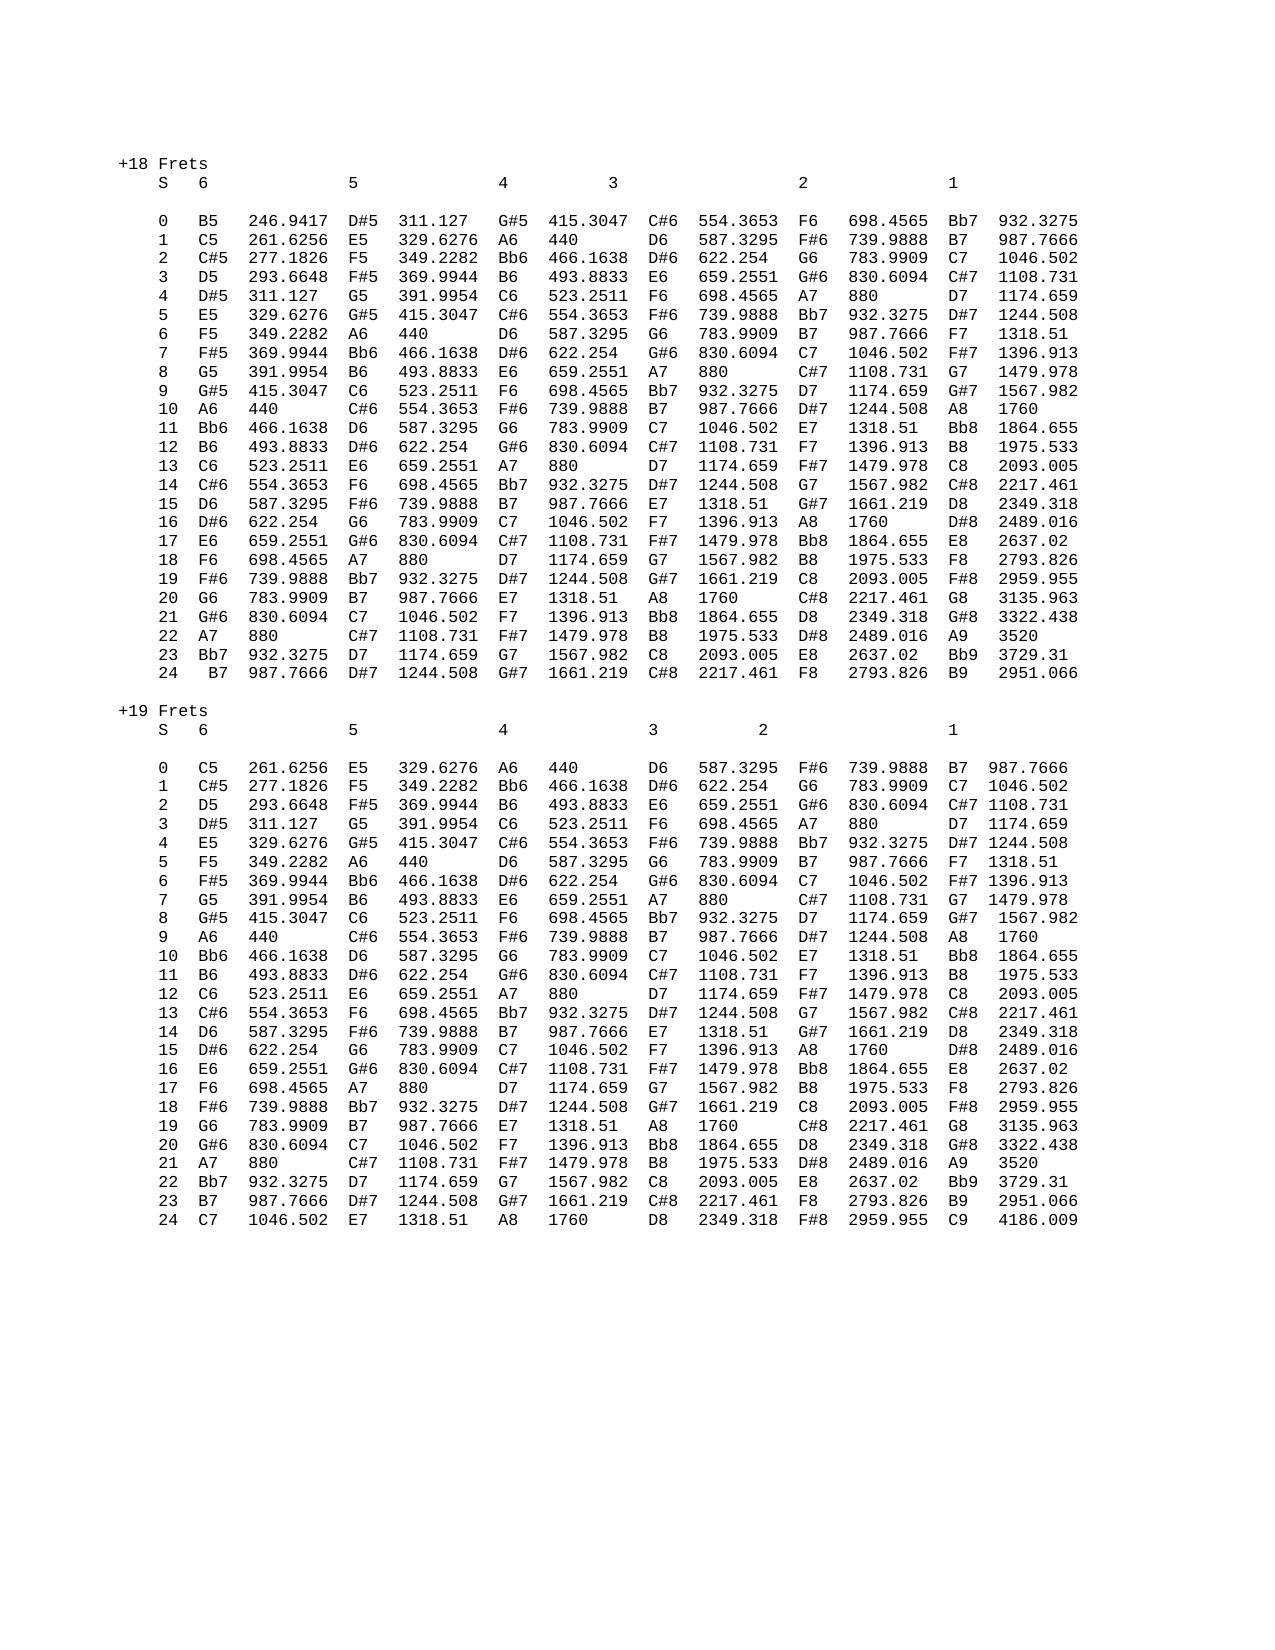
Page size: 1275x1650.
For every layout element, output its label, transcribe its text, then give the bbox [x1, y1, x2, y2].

text 9 G#5 415.3047 C6 523.2511 F6 698.4565 Bb7 932.3275 D7 1174.659 G#7 1567.982 [118, 382, 1157, 401]
text S 6 5 4 3 2 1 [118, 175, 1157, 193]
text 0 C5 261.6256 E5 329.6276 A6 440 D6 587.3295 F#6 739.9888 B7 987.7666 [118, 759, 1157, 778]
text 3 D5 293.6648 F#5 369.9944 B6 493.8833 E6 659.2551 G#6 830.6094 C#7 1108.731 [118, 269, 1157, 288]
text 11 B6 493.8833 D#6 622.254 G#6 830.6094 C#7 1108.731 F7 1396.913 B8 1975.533 [118, 967, 1157, 985]
text 24 B7 987.7666 D#7 1244.508 G#7 1661.219 C#8 2217.461 F8 2793.826 B9 2951.066 [118, 665, 1157, 684]
text 4 E5 329.6276 G#5 415.3047 C#6 554.3653 F#6 739.9888 Bb7 932.3275 D#7 1244.508 [118, 834, 1157, 853]
text 13 C6 523.2511 E6 659.2551 A7 880 D7 1174.659 F#7 1479.978 C8 2093.005 [118, 457, 1157, 476]
text 9 A6 440 C#6 554.3653 F#6 739.9888 B7 987.7666 D#7 1244.508 A8 1760 [118, 929, 1157, 948]
text 3 D#5 311.127 G5 391.9954 C6 523.2511 F6 698.4565 A7 880 D7 1174.659 [118, 816, 1157, 834]
text +19 Frets [118, 703, 1157, 721]
text 6 F5 349.2282 A6 440 D6 587.3295 G6 783.9909 B7 987.7666 F7 1318.51 [118, 326, 1157, 344]
text 23 B7 987.7666 D#7 1244.508 G#7 1661.219 C#8 2217.461 F8 2793.826 B9 2951.066 [118, 1193, 1157, 1212]
text 18 F6 698.4565 A7 880 D7 1174.659 G7 1567.982 B8 1975.533 F8 2793.826 [118, 552, 1157, 571]
text 10 A6 440 C#6 554.3653 F#6 739.9888 B7 987.7666 D#7 1244.508 A8 1760 [118, 401, 1157, 420]
text 17 E6 659.2551 G#6 830.6094 C#7 1108.731 F#7 1479.978 Bb8 1864.655 E8 2637.02 [118, 533, 1157, 552]
text 4 D#5 311.127 G5 391.9954 C6 523.2511 F6 698.4565 A7 880 D7 1174.659 [118, 288, 1157, 307]
text 16 D#6 622.254 G6 783.9909 C7 1046.502 F7 1396.913 A8 1760 D#8 2489.016 [118, 514, 1157, 533]
text 5 F5 349.2282 A6 440 D6 587.3295 G6 783.9909 B7 987.7666 F7 1318.51 [118, 853, 1157, 872]
text 2 C#5 277.1826 F5 349.2282 Bb6 466.1638 D#6 622.254 G6 783.9909 C7 1046.502 [118, 250, 1157, 269]
text 7 G5 391.9954 B6 493.8833 E6 659.2551 A7 880 C#7 1108.731 G7 1479.978 [118, 891, 1157, 910]
text 23 Bb7 932.3275 D7 1174.659 G7 1567.982 C8 2093.005 E8 2637.02 Bb9 3729.31 [118, 646, 1157, 665]
text 10 Bb6 466.1638 D6 587.3295 G6 783.9909 C7 1046.502 E7 1318.51 Bb8 1864.655 [118, 948, 1157, 967]
text 5 E5 329.6276 G#5 415.3047 C#6 554.3653 F#6 739.9888 Bb7 932.3275 D#7 1244.508 [118, 307, 1157, 326]
text 13 C#6 554.3653 F6 698.4565 Bb7 932.3275 D#7 1244.508 G7 1567.982 C#8 2217.461 [118, 1004, 1157, 1023]
text S 6 5 4 3 2 1 [118, 721, 1157, 740]
text 2 D5 293.6648 F#5 369.9944 B6 493.8833 E6 659.2551 G#6 830.6094 C#7 1108.731 [118, 797, 1157, 816]
text 20 G6 783.9909 B7 987.7666 E7 1318.51 A8 1760 C#8 2217.461 G8 3135.963 [118, 589, 1157, 608]
text 16 E6 659.2551 G#6 830.6094 C#7 1108.731 F#7 1479.978 Bb8 1864.655 E8 2637.02 [118, 1061, 1157, 1080]
text 18 F#6 739.9888 Bb7 932.3275 D#7 1244.508 G#7 1661.219 C8 2093.005 F#8 2959.955 [118, 1098, 1157, 1117]
text 21 A7 880 C#7 1108.731 F#7 1479.978 B8 1975.533 D#8 2489.016 A9 3520 [118, 1155, 1157, 1174]
text 8 G#5 415.3047 C6 523.2511 F6 698.4565 Bb7 932.3275 D7 1174.659 G#7 1567.982 [118, 910, 1157, 929]
text 19 G6 783.9909 B7 987.7666 E7 1318.51 A8 1760 C#8 2217.461 G8 3135.963 [118, 1117, 1157, 1136]
text 1 C#5 277.1826 F5 349.2282 Bb6 466.1638 D#6 622.254 G6 783.9909 C7 1046.502 [118, 778, 1157, 797]
text 11 Bb6 466.1638 D6 587.3295 G6 783.9909 C7 1046.502 E7 1318.51 Bb8 1864.655 [118, 420, 1157, 439]
text 1 C5 261.6256 E5 329.6276 A6 440 D6 587.3295 F#6 739.9888 B7 987.7666 [118, 231, 1157, 250]
text 8 G5 391.9954 B6 493.8833 E6 659.2551 A7 880 C#7 1108.731 G7 1479.978 [118, 363, 1157, 382]
text 22 A7 880 C#7 1108.731 F#7 1479.978 B8 1975.533 D#8 2489.016 A9 3520 [118, 627, 1157, 646]
text 6 F#5 369.9944 Bb6 466.1638 D#6 622.254 G#6 830.6094 C7 1046.502 F#7 1396.913 [118, 872, 1157, 891]
text +18 Frets [118, 156, 1157, 175]
text 14 D6 587.3295 F#6 739.9888 B7 987.7666 E7 1318.51 G#7 1661.219 D8 2349.318 [118, 1023, 1157, 1042]
text 24 C7 1046.502 E7 1318.51 A8 1760 D8 2349.318 F#8 2959.955 C9 4186.009 [118, 1212, 1157, 1231]
text 19 F#6 739.9888 Bb7 932.3275 D#7 1244.508 G#7 1661.219 C8 2093.005 F#8 2959.955 [118, 571, 1157, 589]
text 21 G#6 830.6094 C7 1046.502 F7 1396.913 Bb8 1864.655 D8 2349.318 G#8 3322.438 [118, 608, 1157, 627]
text 20 G#6 830.6094 C7 1046.502 F7 1396.913 Bb8 1864.655 D8 2349.318 G#8 3322.438 [118, 1136, 1157, 1155]
text 7 F#5 369.9944 Bb6 466.1638 D#6 622.254 G#6 830.6094 C7 1046.502 F#7 1396.913 [118, 344, 1157, 363]
text 0 B5 246.9417 D#5 311.127 G#5 415.3047 C#6 554.3653 F6 698.4565 Bb7 932.3275 [118, 212, 1157, 231]
text 22 Bb7 932.3275 D7 1174.659 G7 1567.982 C8 2093.005 E8 2637.02 Bb9 3729.31 [118, 1174, 1157, 1193]
text 12 B6 493.8833 D#6 622.254 G#6 830.6094 C#7 1108.731 F7 1396.913 B8 1975.533 [118, 439, 1157, 457]
text 17 F6 698.4565 A7 880 D7 1174.659 G7 1567.982 B8 1975.533 F8 2793.826 [118, 1080, 1157, 1098]
text 15 D6 587.3295 F#6 739.9888 B7 987.7666 E7 1318.51 G#7 1661.219 D8 2349.318 [118, 495, 1157, 514]
text 14 C#6 554.3653 F6 698.4565 Bb7 932.3275 D#7 1244.508 G7 1567.982 C#8 2217.461 [118, 476, 1157, 495]
text 15 D#6 622.254 G6 783.9909 C7 1046.502 F7 1396.913 A8 1760 D#8 2489.016 [118, 1042, 1157, 1061]
text 12 C6 523.2511 E6 659.2551 A7 880 D7 1174.659 F#7 1479.978 C8 2093.005 [118, 985, 1157, 1004]
